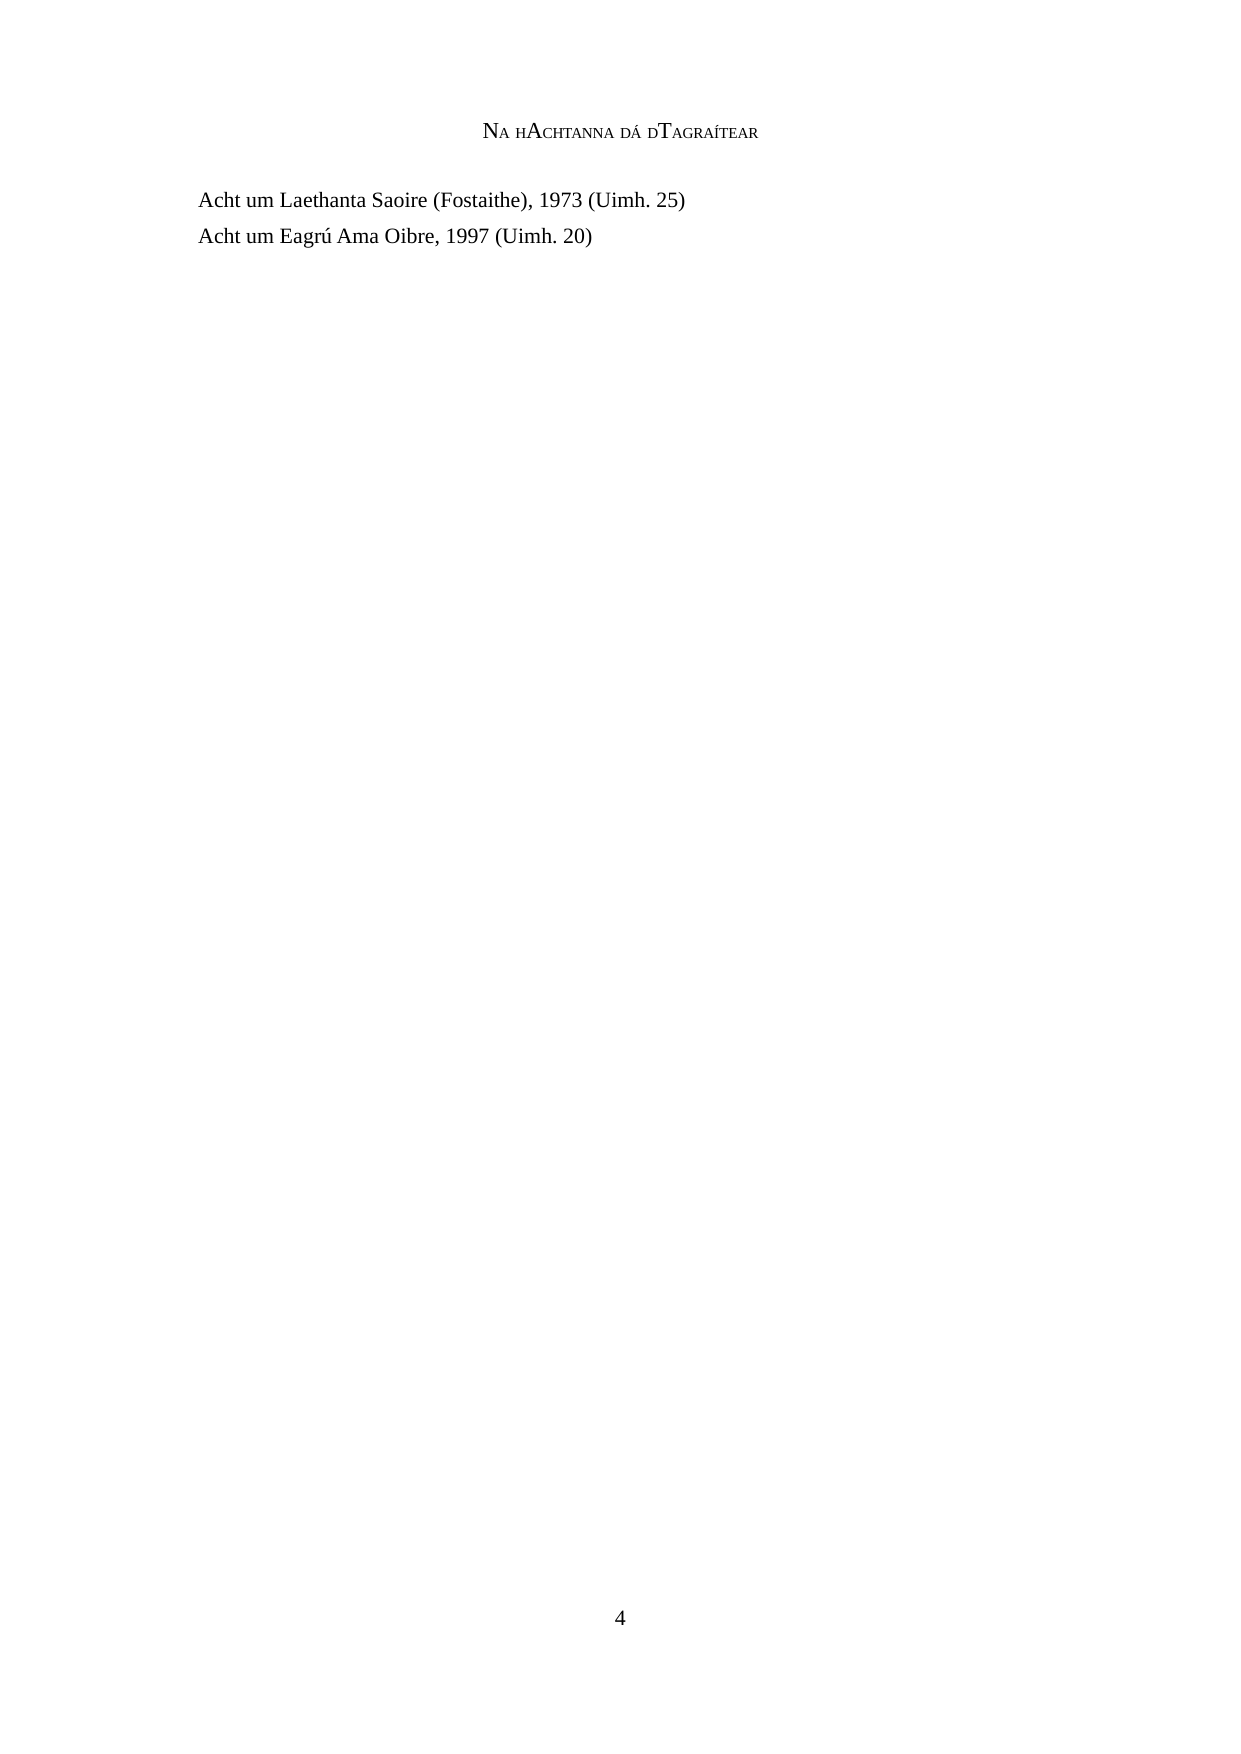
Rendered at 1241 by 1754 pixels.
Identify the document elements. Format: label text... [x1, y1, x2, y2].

text Na hAchtanna dá dTagraítear [177, 118, 1063, 144]
text Acht um Eagrú Ama Oibre, 1997 (Uimh. 20) [198, 224, 1063, 248]
text Acht um Laethanta Saoire (Fostaithe), 1973 (Uimh. 25) [198, 188, 1063, 212]
